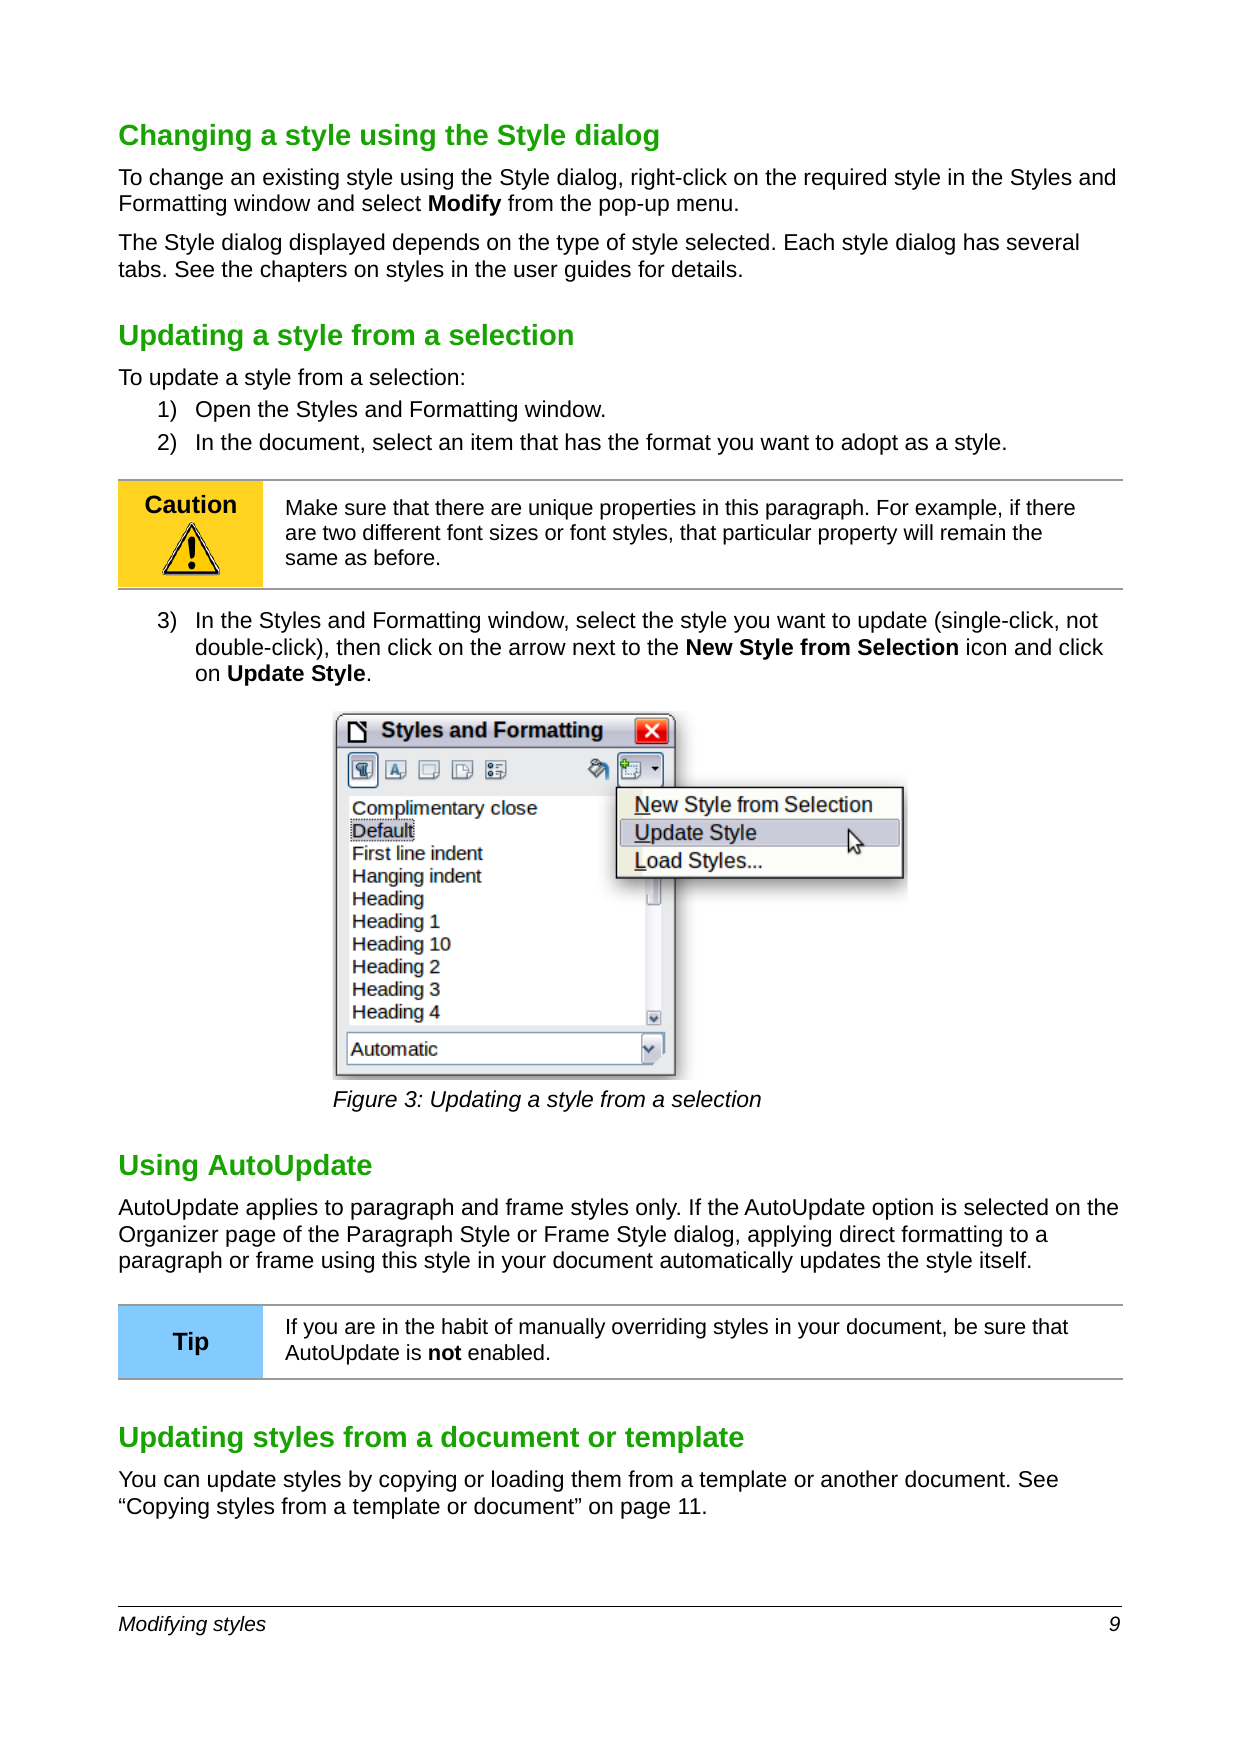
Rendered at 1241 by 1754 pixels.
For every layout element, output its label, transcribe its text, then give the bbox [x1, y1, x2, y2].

subtitle Using AutoUpdate [118, 1148, 1122, 1182]
text The Style dialog displayed depends on the type of style selected. Each style dialog has several tabs. See the chapters on styles in the user guides for details. [118, 229, 1122, 282]
list To update a style from a selection: [118, 363, 1122, 390]
table_header If you are in the habit of manually overriding styles in your document, be sure that AutoUpdate is not enabled. [264, 1306, 1122, 1378]
text To change an existing style using the Style dialog, right-click on the required style in the Styles and Formatting window and select Modify from the pop-up menu. [118, 164, 1122, 217]
subtitle Changing a style using the Style dialog [118, 118, 1122, 152]
list In the document, select an item that has the format you want to adopt as a style. [177, 429, 1122, 455]
subtitle Updating styles from a document or template [118, 1420, 1122, 1454]
table_header Caution [118, 481, 263, 587]
list In the Styles and Formatting window, select the style you want to update (single-click, not double-click), then click on the arrow next to the New Style from Selection icon and click on Update Style. [177, 607, 1122, 686]
picture [158, 518, 224, 579]
text You can update styles by copying or loading them from a template or another document. See “Copying styles from a template or document” on page 11. [118, 1466, 1122, 1519]
picture [332, 711, 908, 1080]
text AutoUpdate applies to paragraph and frame styles only. If the AutoUpdate option is selected on the Organizer page of the Paragraph Style or Frame Style dialog, applying direct formatting to a paragraph or frame using this style in your document automatically updates the style itself. [118, 1194, 1122, 1273]
list Open the Styles and Formatting window. [177, 396, 1122, 423]
subtitle Updating a style from a selection [118, 317, 1122, 351]
table_header Make sure that there are unique properties in this paragraph. For example, if there are two different font sizes or font styles, that particular property will remain the same as before. [264, 481, 1123, 587]
table_header Tip [118, 1306, 263, 1378]
text Figure 3: Updating a style from a selection [333, 1086, 908, 1113]
